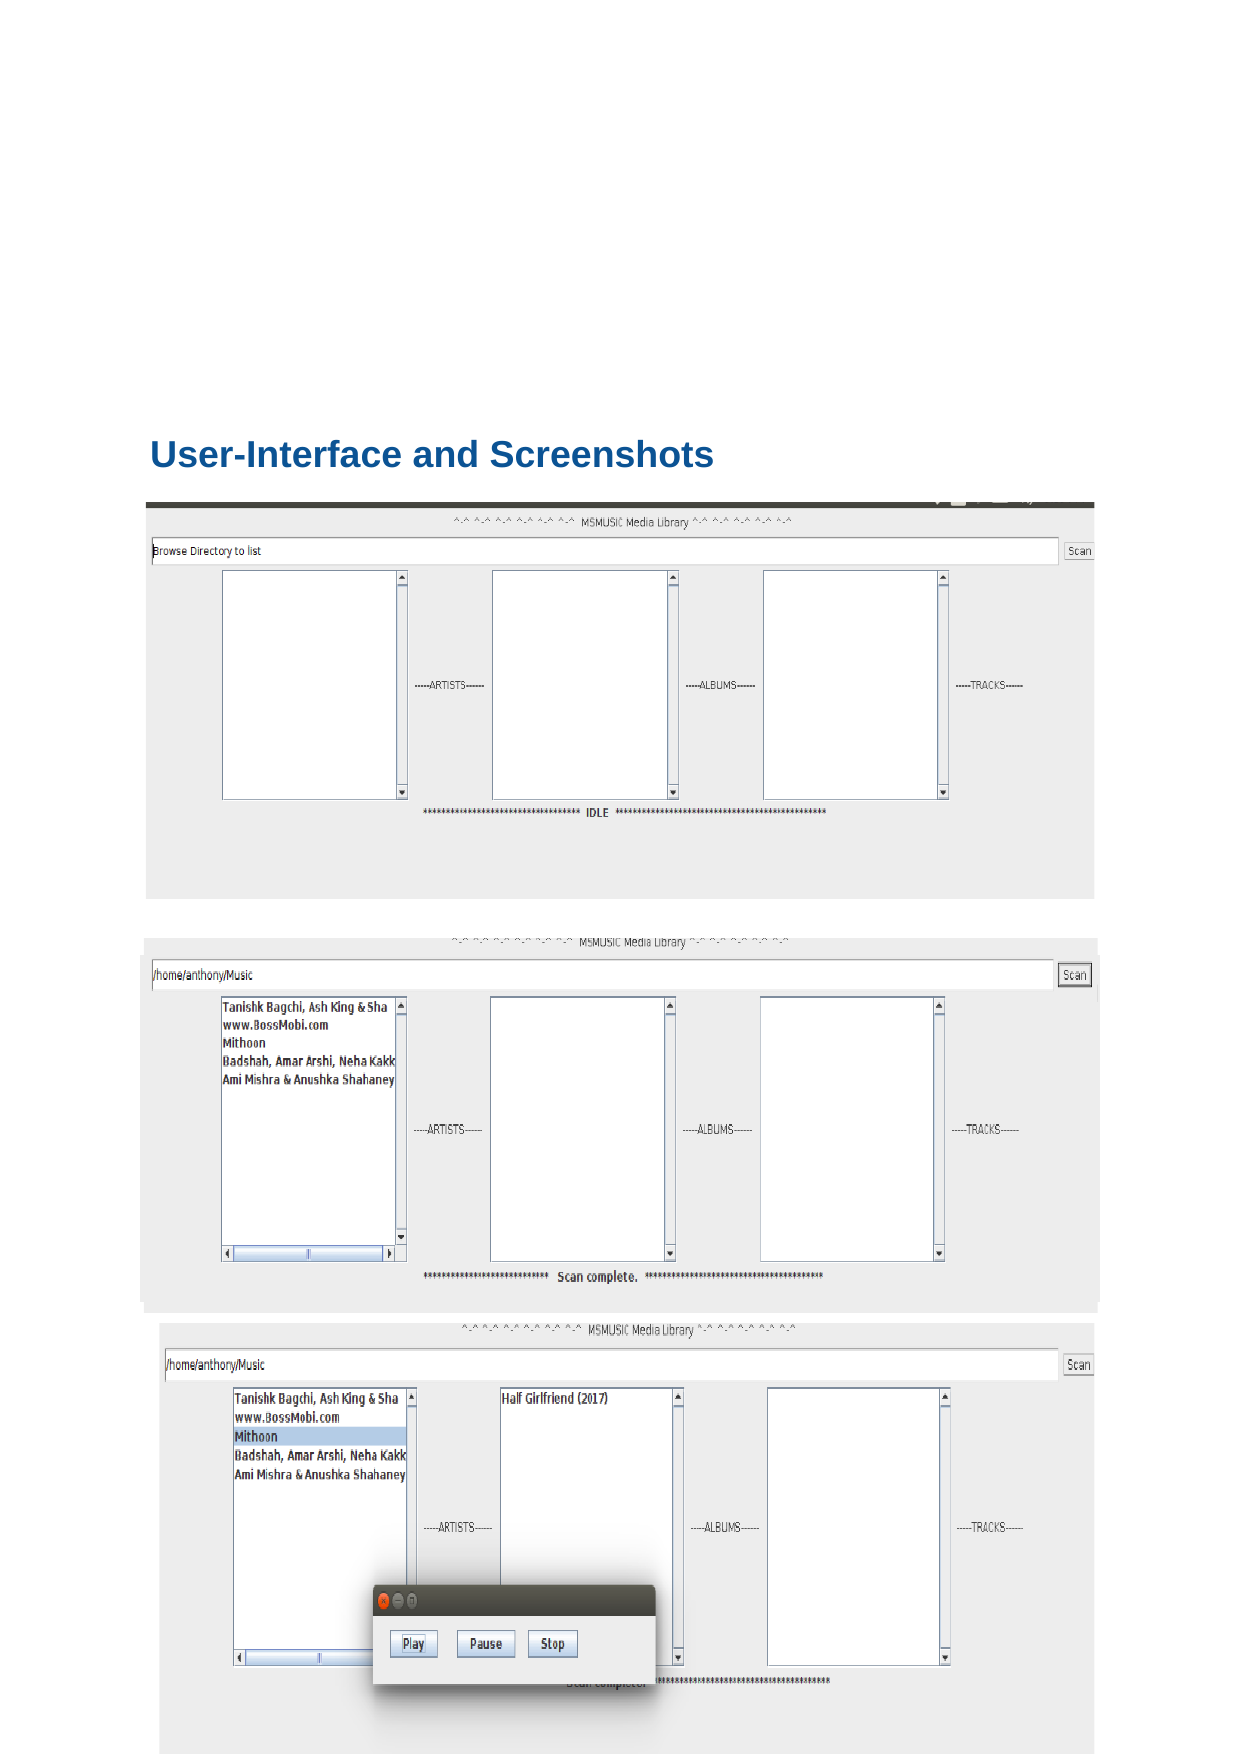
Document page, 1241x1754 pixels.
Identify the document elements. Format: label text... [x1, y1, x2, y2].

text User-Interface and Screenshots [150, 432, 1090, 476]
